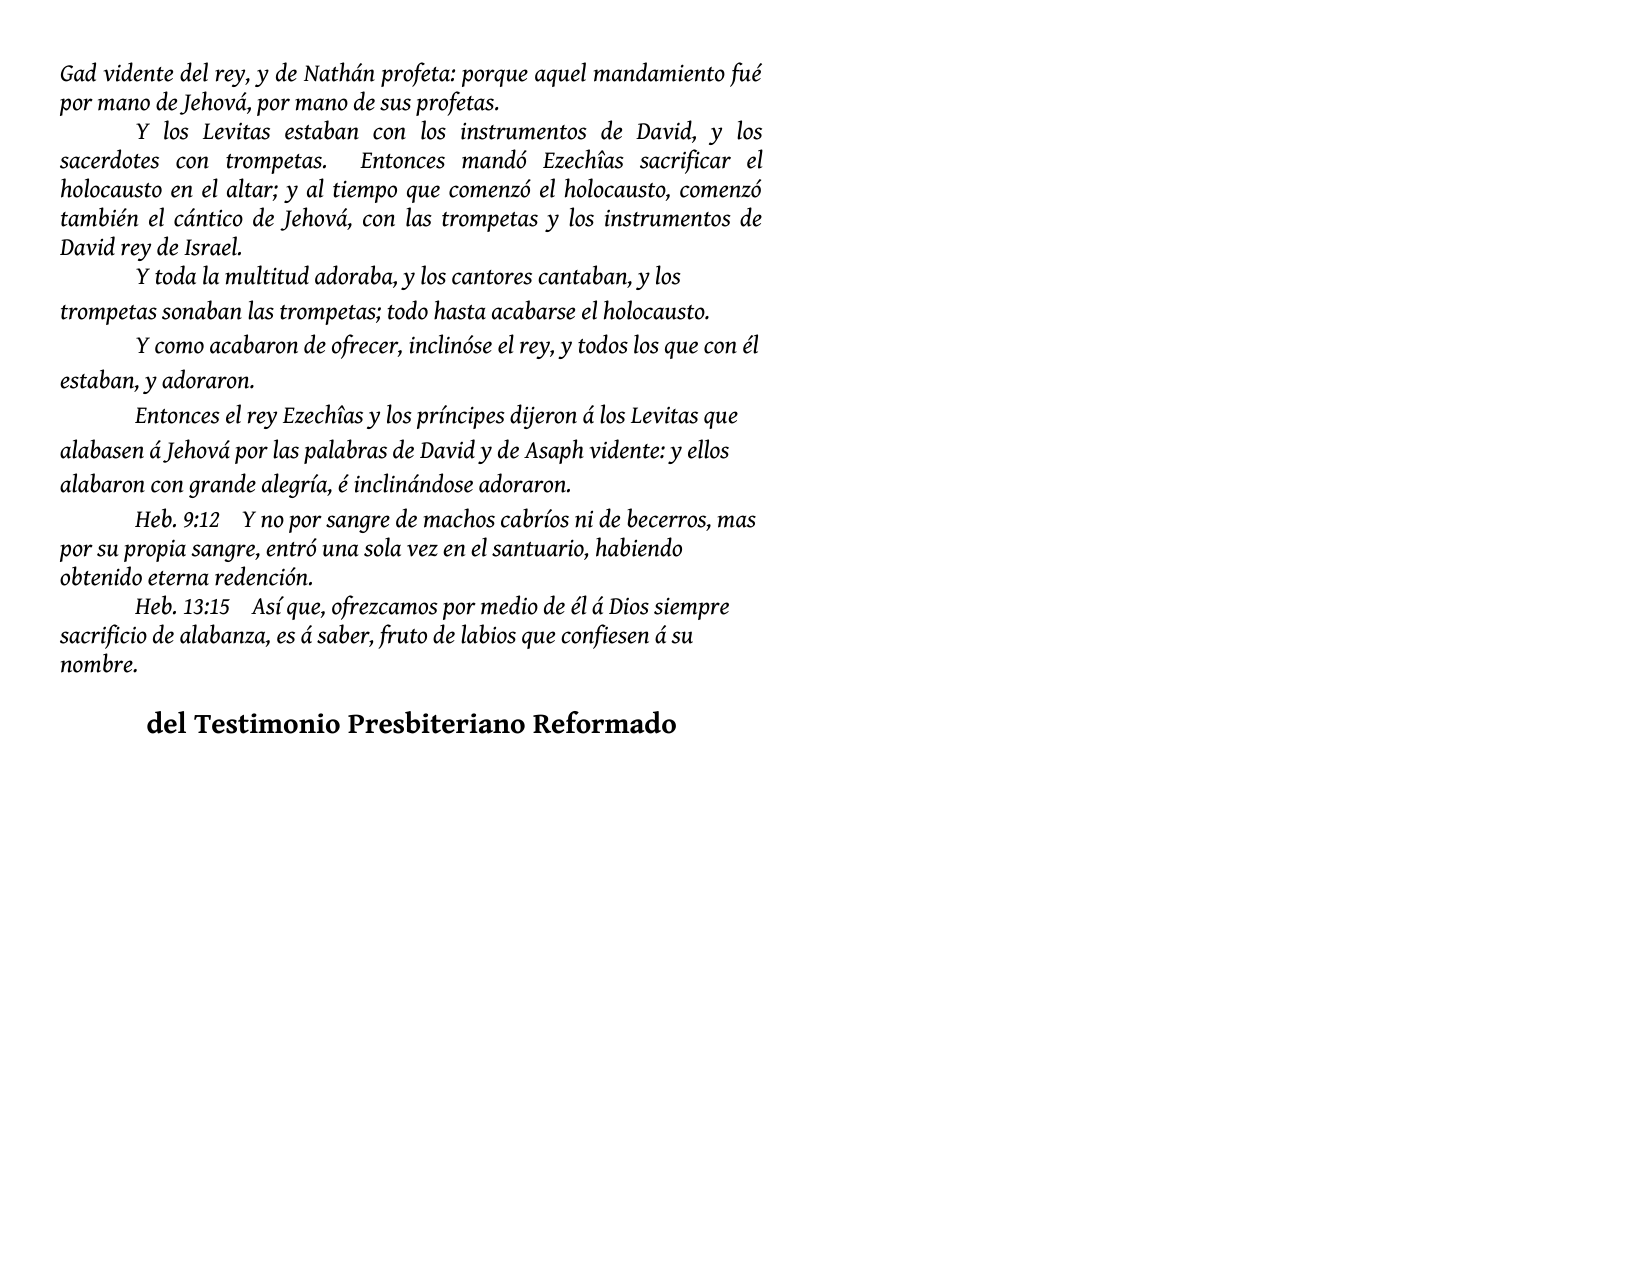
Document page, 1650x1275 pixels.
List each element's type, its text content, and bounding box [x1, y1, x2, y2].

text Y como acabaron de ofrecer, inclinóse el rey, y todos los que con él estaban, y adoraron. [60, 332, 763, 396]
text Entonces el rey Ezechîas y los príncipes dijeron á los Levitas que alabasen á Jehová por las palabras de David y de Asaph vidente: y ellos alabaron con grande alegría, é inclinándose adoraron. [60, 401, 763, 500]
text Heb. 13:15 Así que, ofrezcamos por medio de él á Dios siempre sacrificio de alabanza, es á saber, fruto de labios que confiesen á su nombre. [60, 592, 763, 679]
text Y los Levitas estaban con los instrumentos de David, y los sacerdotes con trompetas. Entonces mandó Ezechîas sacrificar el holocausto en el altar; y al tiempo que comenzó el holocausto, comenzó también el cántico de Jehová, con las trompetas y los instrumentos de David rey de Israel. [60, 118, 763, 263]
text Y toda la multitud adoraba, y los cantores cantaban, y los trompetas sonaban las trompetas; todo hasta acabarse el holocausto. [60, 263, 763, 326]
text Gad vidente del rey, y de Nathán profeta: porque aquel mandamiento fué por mano de Jehová, por mano de sus profetas. [60, 60, 763, 118]
text Heb. 9:12 Y no por sangre de machos cabríos ni de becerros, mas por su propia sangre, entró una sola vez en el santuario, habiendo obtenido eterna redención. [60, 506, 763, 592]
text del Testimonio Presbiteriano Reformado [60, 708, 763, 742]
